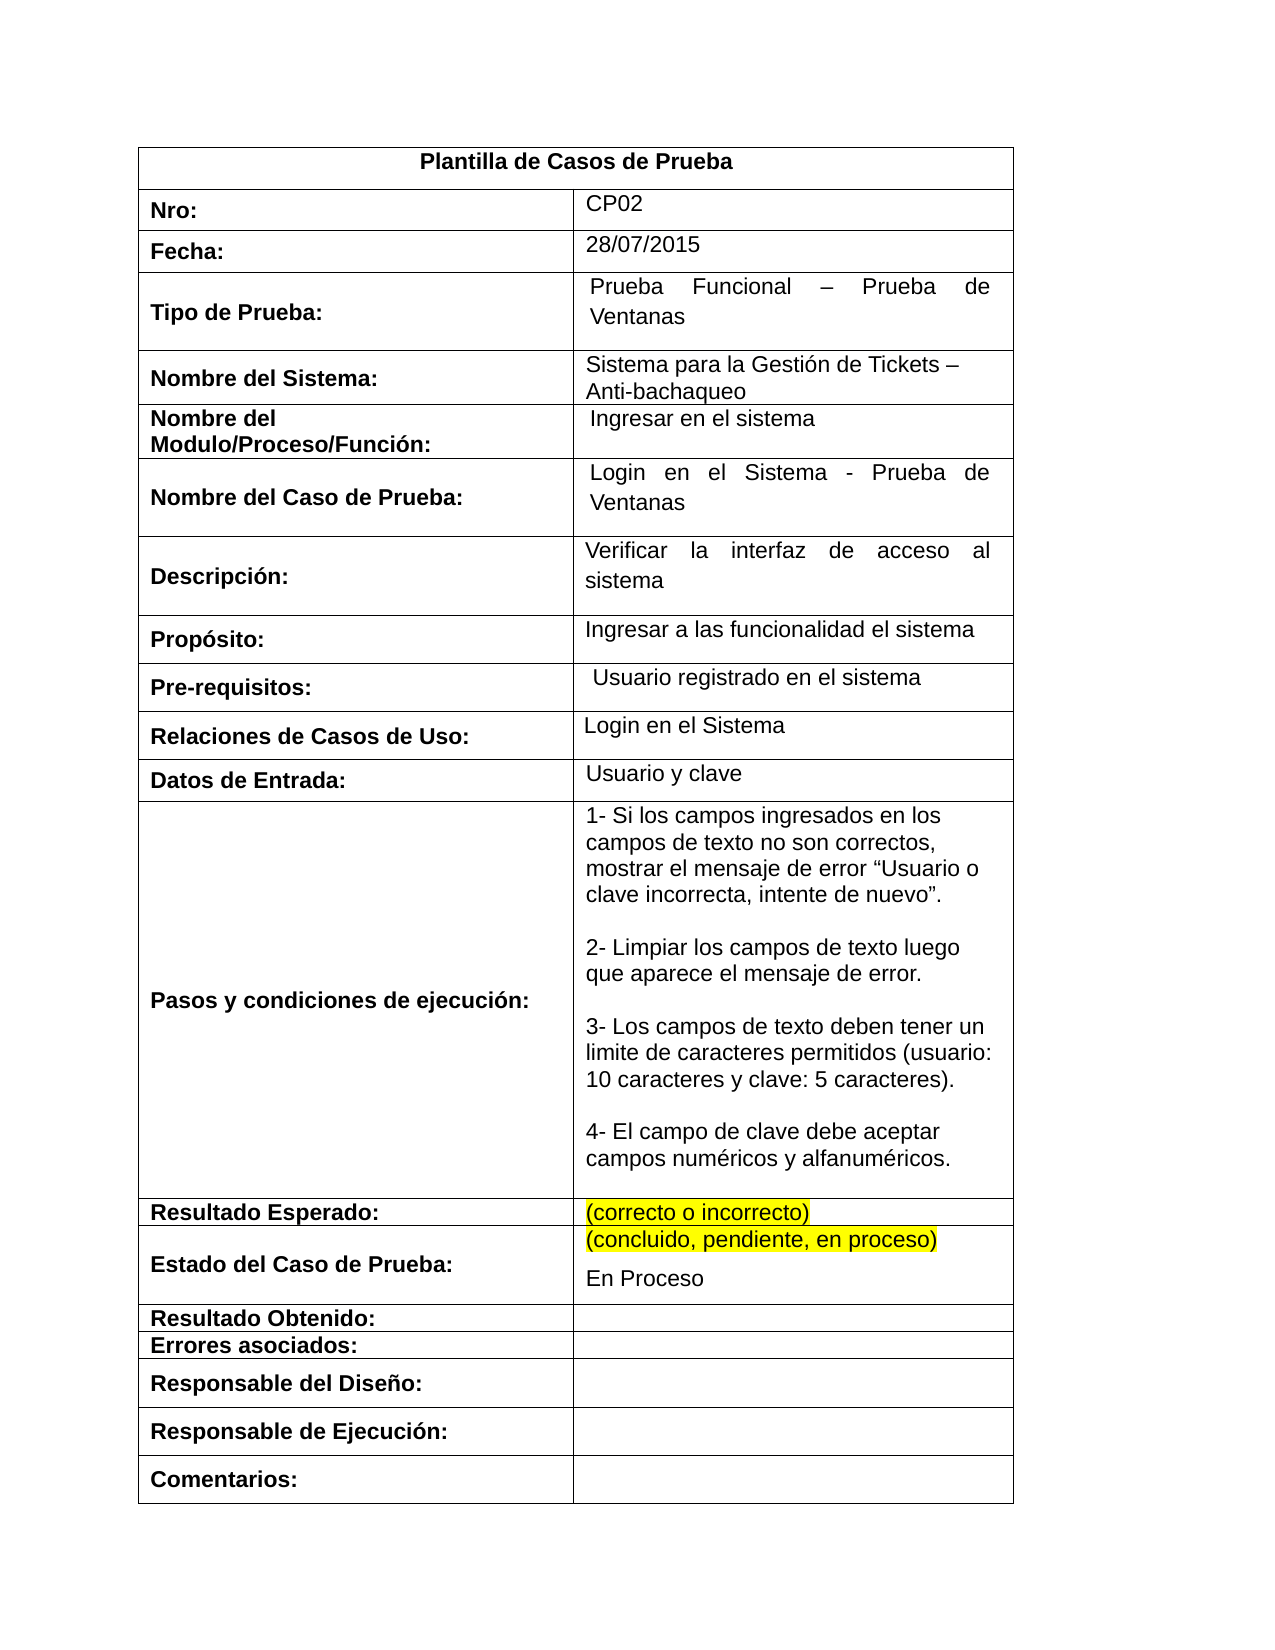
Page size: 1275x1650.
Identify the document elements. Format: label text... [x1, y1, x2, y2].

table_cell Fecha: [139, 231, 573, 272]
table_cell Resultado Esperado: [139, 1199, 573, 1225]
table_cell Estado del Caso de Prueba: [139, 1226, 573, 1303]
table_cell [574, 1408, 1013, 1455]
table_cell Errores asociados: [139, 1332, 573, 1358]
table_cell Nombre del Modulo/Proceso/Función: [139, 405, 573, 458]
table_cell 28/07/2015 [574, 231, 1013, 272]
table_cell Pre-requisitos: [139, 664, 573, 711]
table_cell Comentarios: [139, 1456, 573, 1503]
table_cell Datos de Entrada: [139, 760, 573, 801]
table_cell CP02 [574, 190, 1013, 230]
table_cell Nombre del Caso de Prueba: [139, 459, 573, 536]
table_cell Nro: [139, 190, 573, 230]
table_cell Nombre del Sistema: [139, 351, 573, 404]
table_cell [574, 1332, 1013, 1358]
table_cell Resultado Obtenido: [139, 1305, 573, 1331]
table_cell Verificar la interfaz de acceso al sistema [574, 537, 1013, 615]
table_cell [574, 1456, 1013, 1503]
table_cell Sistema para la Gestión de Tickets – Anti-bachaqueo [574, 351, 1013, 404]
table_cell 1- Si los campos ingresados en los campos de texto no son correctos, mostrar el mensaje de error “Usuario o clave incorrecta, intente de nuevo”. 2- Limpiar los campos de texto luego que aparece el mensaje de error. 3- Los campos de texto deben tener un limite de caracteres permitidos (usuario: 10 caracteres y clave: 5 caracteres). 4- El campo de clave debe aceptar campos numéricos y alfanuméricos. [574, 802, 1013, 1197]
table_cell Tipo de Prueba: [139, 273, 573, 350]
table_header Plantilla de Casos de Prueba [139, 148, 1013, 188]
table_cell Relaciones de Casos de Uso: [139, 712, 573, 759]
table_cell Responsable de Ejecución: [139, 1408, 573, 1455]
table_cell Pasos y condiciones de ejecución: [139, 802, 573, 1197]
table_cell Descripción: [139, 537, 573, 615]
table_cell Propósito: [139, 616, 573, 663]
table_cell Responsable del Diseño: [139, 1359, 573, 1407]
table_cell [574, 1359, 1013, 1407]
table_cell (correcto o incorrecto) [574, 1199, 1013, 1225]
table_cell Ingresar a las funcionalidad el sistema [574, 616, 1013, 663]
table_cell Usuario y clave [574, 760, 1013, 801]
table_cell Ingresar en el sistema [574, 405, 1013, 458]
table_cell (concluido, pendiente, en proceso) En Proceso [574, 1226, 1013, 1303]
table_cell Login en el Sistema - Prueba de Ventanas [574, 459, 1013, 536]
table_cell Prueba Funcional – Prueba de Ventanas [574, 273, 1013, 350]
table_cell Usuario registrado en el sistema [574, 664, 1013, 711]
table_cell Login en el Sistema [574, 712, 1013, 759]
table_cell [574, 1305, 1013, 1331]
